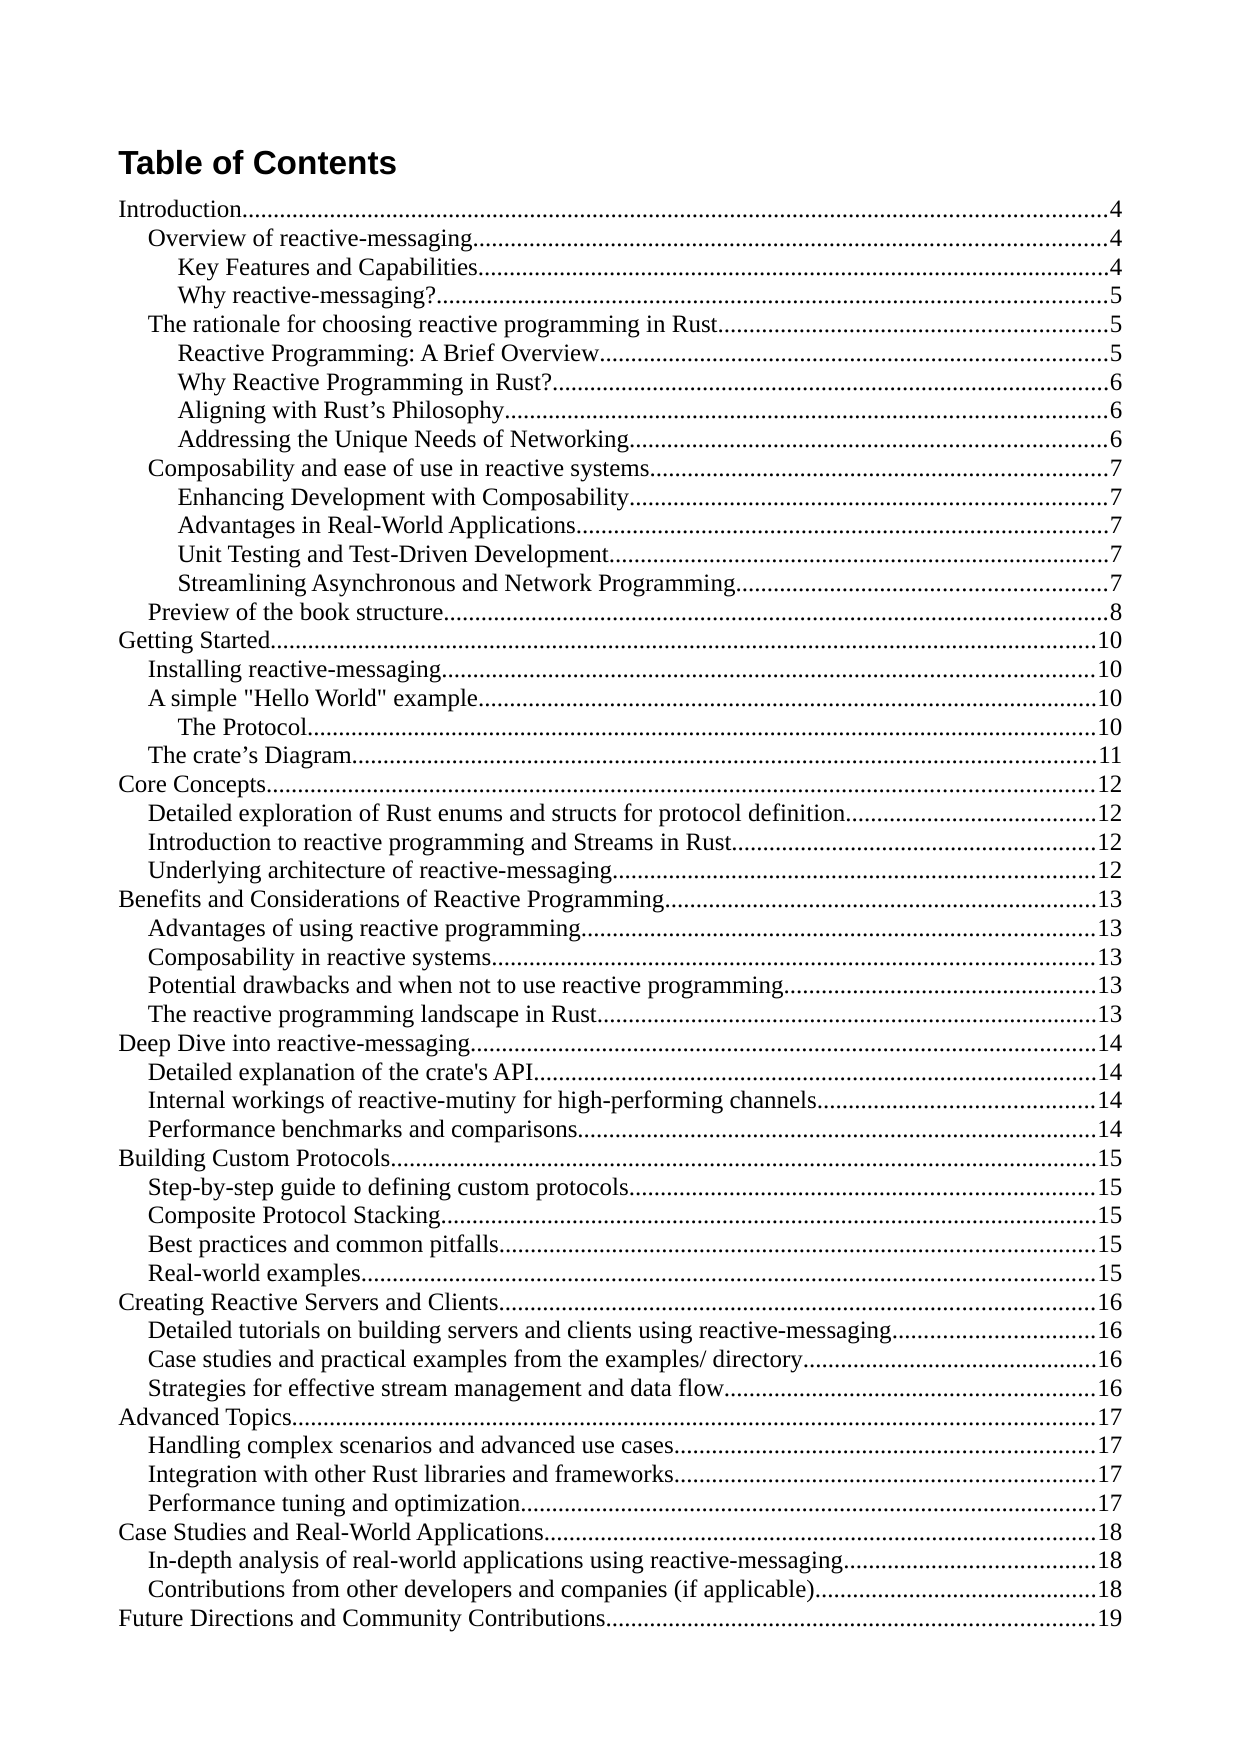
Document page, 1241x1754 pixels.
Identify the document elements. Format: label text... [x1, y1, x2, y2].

text Contributions from other developers and companies (if applicable) 18 [148, 1574, 1122, 1603]
text Overview of reactive-messaging 4 [148, 223, 1122, 252]
text The crate’s Diagram 11 [148, 740, 1122, 769]
text Underlying architecture of reactive-messaging 12 [148, 855, 1122, 884]
text Best practices and common pitfalls 15 [148, 1229, 1122, 1258]
text The Protocol 10 [177, 712, 1122, 740]
text Creating Reactive Servers and Clients 16 [118, 1287, 1122, 1315]
subtitle Table of Contents [118, 143, 1122, 182]
text In-depth analysis of real-world applications using reactive-messaging 18 [148, 1545, 1122, 1574]
text Why Reactive Programming in Rust? 6 [177, 367, 1122, 395]
text Introduction 4 [118, 194, 1122, 223]
text Deep Dive into reactive-messaging 14 [118, 1028, 1122, 1057]
text Addressing the Unique Needs of Networking 6 [177, 424, 1122, 453]
text Internal workings of reactive-mutiny for high-performing channels 14 [148, 1085, 1122, 1114]
text Streamlining Asynchronous and Network Programming 7 [177, 568, 1122, 597]
text Detailed exploration of Rust enums and structs for protocol definition 12 [148, 798, 1122, 827]
text Preview of the book structure 8 [148, 597, 1122, 625]
text Building Custom Protocols 15 [118, 1143, 1122, 1172]
text Advantages of using reactive programming 13 [148, 913, 1122, 942]
text Core Concepts 12 [118, 769, 1122, 798]
text Why reactive-messaging? 5 [177, 280, 1122, 309]
text Unit Testing and Test-Driven Development 7 [177, 539, 1122, 568]
text Composability and ease of use in reactive systems 7 [148, 453, 1122, 482]
text Real-world examples 15 [148, 1258, 1122, 1287]
text Performance benchmarks and comparisons 14 [148, 1114, 1122, 1143]
text Case Studies and Real-World Applications 18 [118, 1517, 1122, 1545]
text Composite Protocol Stacking 15 [148, 1200, 1122, 1229]
text Detailed explanation of the crate's API 14 [148, 1057, 1122, 1085]
text Detailed tutorials on building servers and clients using reactive-messaging 16 [148, 1315, 1122, 1344]
text Introduction to reactive programming and Streams in Rust 12 [148, 827, 1122, 855]
text Getting Started 10 [118, 625, 1122, 654]
text Case studies and practical examples from the examples/ directory 16 [148, 1344, 1122, 1373]
text Integration with other Rust libraries and frameworks 17 [148, 1459, 1122, 1488]
text Aligning with Rust’s Philosophy 6 [177, 395, 1122, 424]
text Composability in reactive systems 13 [148, 942, 1122, 970]
text Reactive Programming: A Brief Overview 5 [177, 338, 1122, 367]
text Advanced Topics 17 [118, 1402, 1122, 1430]
text Installing reactive-messaging 10 [148, 654, 1122, 683]
text The reactive programming landscape in Rust 13 [148, 999, 1122, 1028]
text Future Directions and Community Contributions 19 [118, 1603, 1122, 1632]
text Benefits and Considerations of Reactive Programming 13 [118, 884, 1122, 913]
text Enhancing Development with Composability 7 [177, 482, 1122, 510]
text Step-by-step guide to defining custom protocols 15 [148, 1172, 1122, 1200]
text The rationale for choosing reactive programming in Rust 5 [148, 309, 1122, 338]
text Potential drawbacks and when not to use reactive programming 13 [148, 970, 1122, 999]
text Performance tuning and optimization 17 [148, 1488, 1122, 1517]
text Handling complex scenarios and advanced use cases 17 [148, 1430, 1122, 1459]
text A simple "Hello World" example 10 [148, 683, 1122, 712]
text Key Features and Capabilities 4 [177, 252, 1122, 280]
text Strategies for effective stream management and data flow 16 [148, 1373, 1122, 1402]
text Advantages in Real-World Applications 7 [177, 510, 1122, 539]
